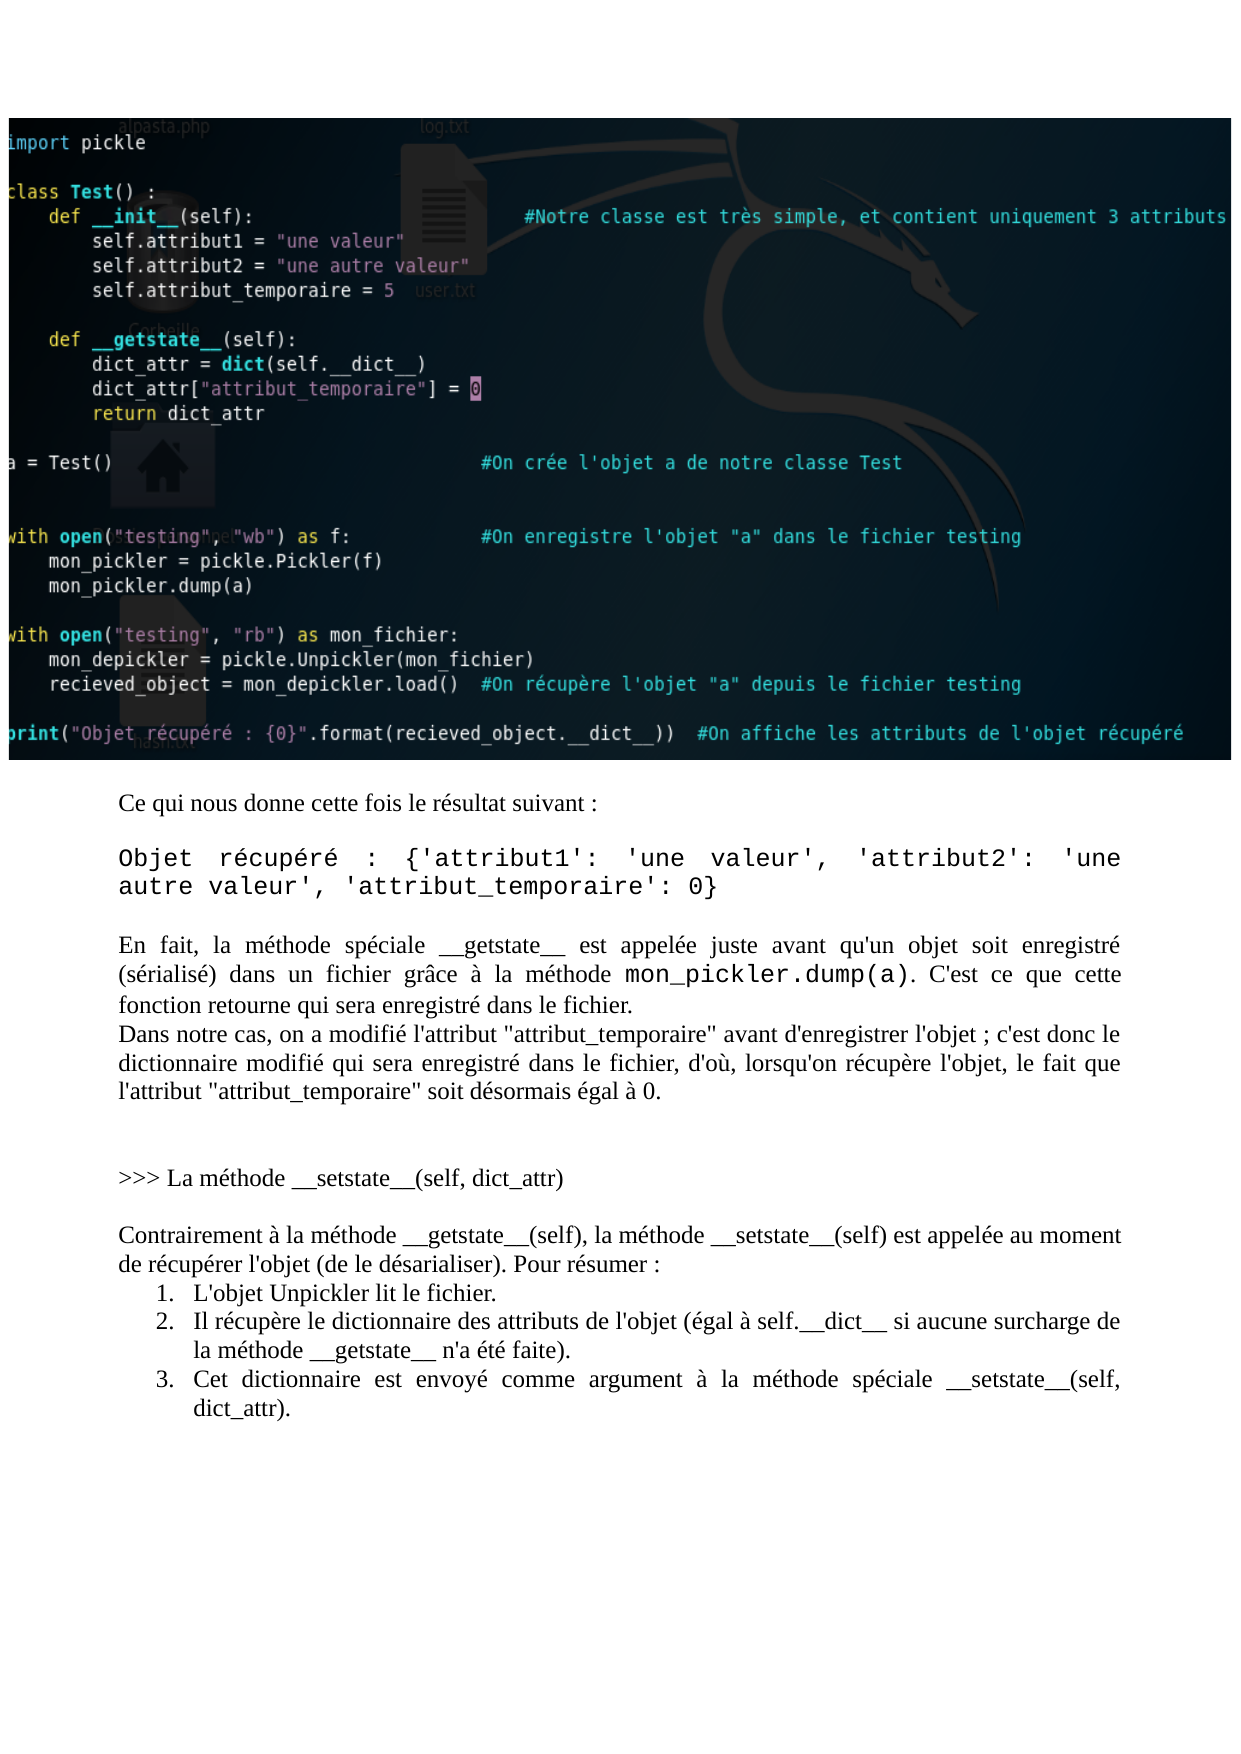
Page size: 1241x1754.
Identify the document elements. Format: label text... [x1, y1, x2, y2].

list Cet dictionnaire est envoyé comme argument à la méthode spéciale __setstate__(self, dict_attr). [156, 1364, 1122, 1421]
text Ce qui nous donne cette fois le résultat suivant : [118, 788, 1122, 817]
text >>> La méthode __setstate__(self, dict_attr) [118, 1163, 1122, 1191]
list L'objet Unpickler lit le fichier. [156, 1278, 1122, 1306]
text Dans notre cas, on a modifié l'attribut "attribut_temporaire" avant d'enregistrer l'objet ; c'est donc le dictionnaire modifié qui sera enregistré dans le fichier, d'où, lorsqu'on récupère l'objet, le fait que l'attribut "attribut_temporaire" soit désormais égal à 0. [118, 1019, 1122, 1105]
text Contrairement à la méthode __getstate__(self), la méthode __setstate__(self) est appelée au moment de récupérer l'objet (de le désarialiser). Pour résumer : [118, 1220, 1122, 1278]
text Objet récupéré : {'attribut1': 'une valeur', 'attribut2': 'une autre valeur', 'attribut_temporaire': 0} [118, 846, 1122, 902]
list Il récupère le dictionnaire des attributs de l'objet (égal à self.__dict__ si aucune surcharge de la méthode __getstate__ n'a été faite). [156, 1306, 1122, 1364]
text En fait, la méthode spéciale __getstate__ est appelée juste avant qu'un objet soit enregistré (sérialisé) dans un fichier grâce à la méthode mon_pickler.dump(a). C'est ce que cette fonction retourne qui sera enregistré dans le fichier. [118, 931, 1122, 1019]
